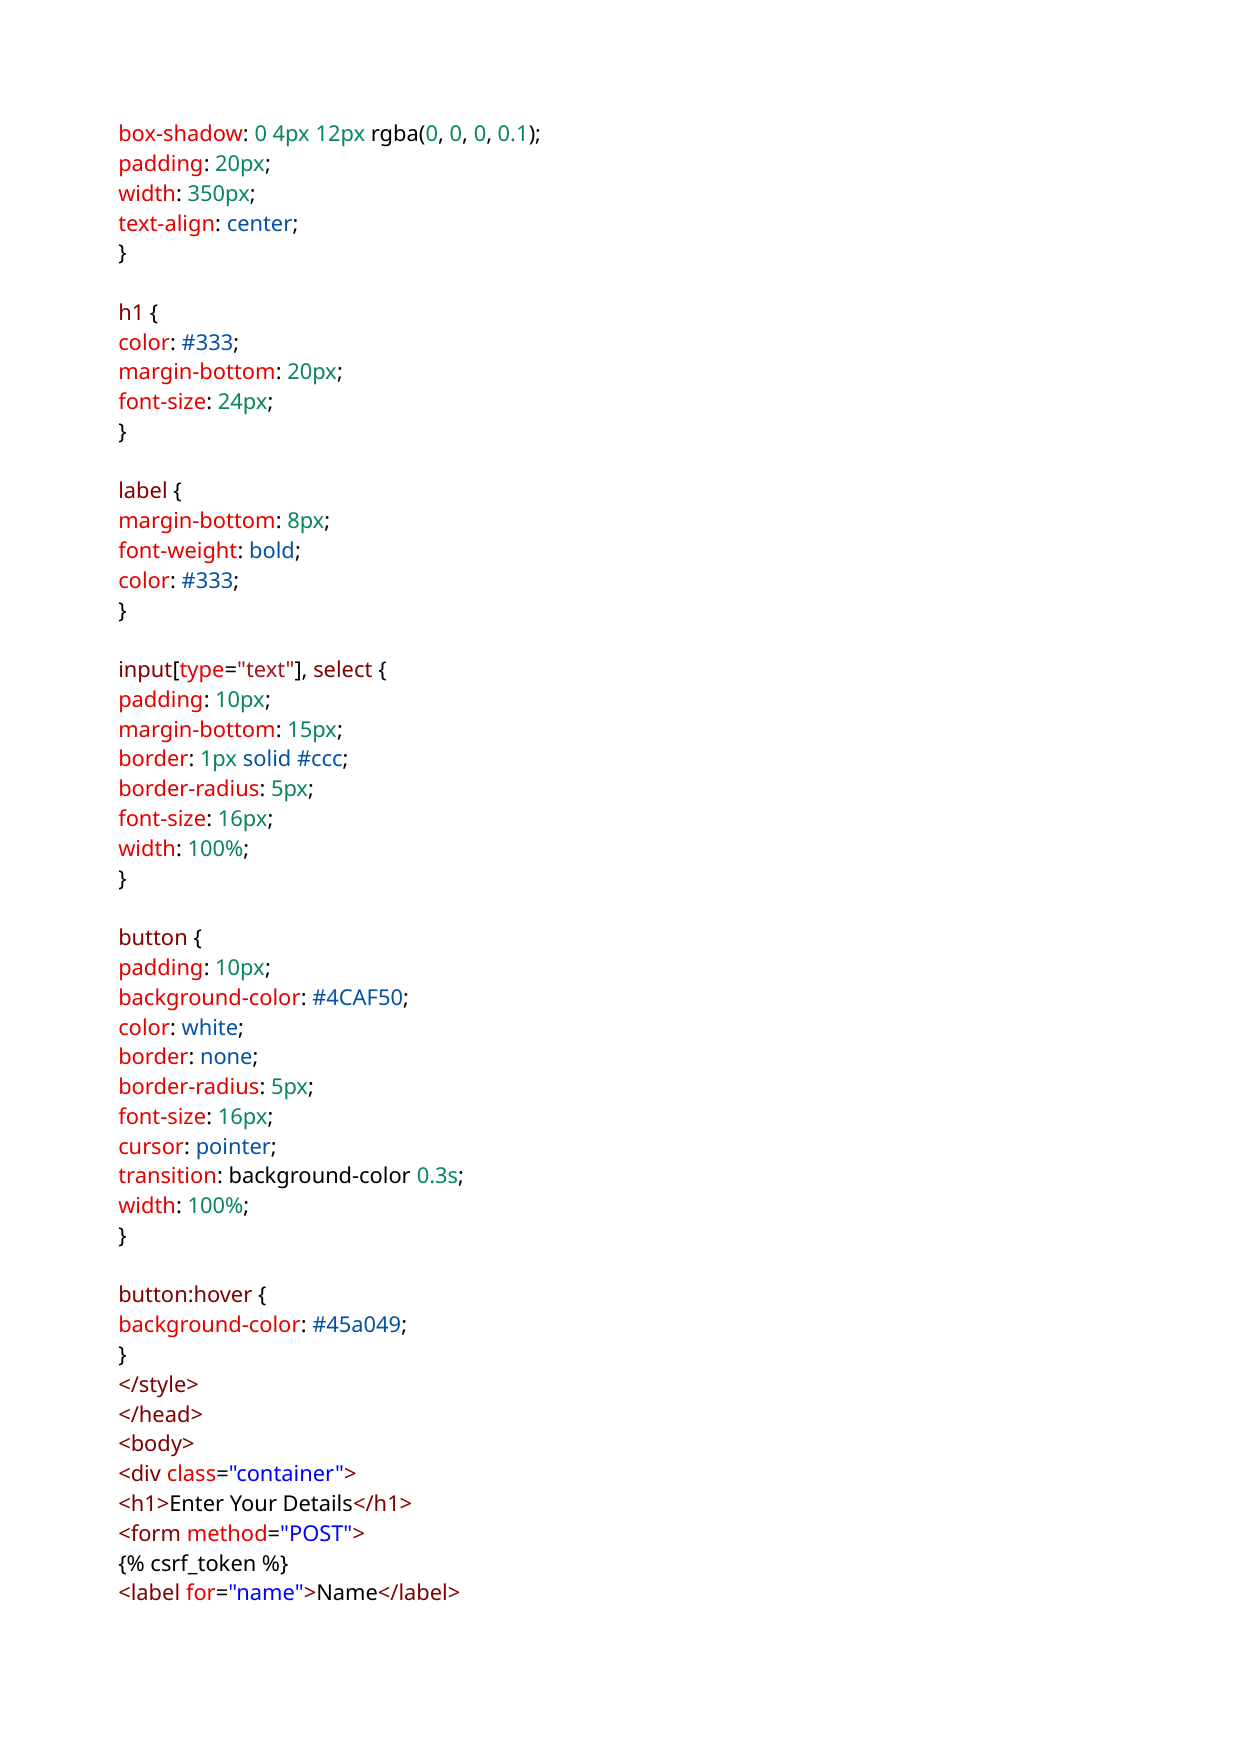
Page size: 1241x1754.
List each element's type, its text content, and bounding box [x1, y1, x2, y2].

text } [118, 1339, 1122, 1369]
text color: white; [118, 1011, 1122, 1041]
text <form method="POST"> [118, 1518, 1122, 1548]
text button { [118, 922, 1122, 952]
text h1 { [118, 297, 1122, 327]
text label { [118, 475, 1122, 505]
text width: 100%; [118, 833, 1122, 863]
text font-size: 24px; [118, 386, 1122, 416]
text <h1>Enter Your Details</h1> [118, 1488, 1122, 1518]
text } [118, 594, 1122, 624]
text margin-bottom: 8px; [118, 505, 1122, 535]
text font-size: 16px; [118, 803, 1122, 833]
text color: #333; [118, 327, 1122, 356]
text } [118, 416, 1122, 446]
text transition: background-color 0.3s; [118, 1160, 1122, 1190]
text width: 350px; [118, 178, 1122, 207]
text </style> [118, 1369, 1122, 1399]
text font-weight: bold; [118, 535, 1122, 565]
text width: 100%; [118, 1190, 1122, 1220]
text {% csrf_token %} [118, 1548, 1122, 1577]
text padding: 10px; [118, 952, 1122, 982]
text background-color: #4CAF50; [118, 982, 1122, 1011]
text } [118, 237, 1122, 267]
text margin-bottom: 20px; [118, 356, 1122, 386]
text color: #333; [118, 565, 1122, 594]
text <label for="name">Name</label> [118, 1577, 1122, 1607]
text box-shadow: 0 4px 12px rgba(0, 0, 0, 0.1); [118, 118, 1122, 148]
text padding: 10px; [118, 684, 1122, 714]
text } [118, 1220, 1122, 1250]
text border: 1px solid #ccc; [118, 743, 1122, 773]
text text-align: center; [118, 207, 1122, 237]
text input[type="text"], select { [118, 654, 1122, 684]
text <body> [118, 1428, 1122, 1458]
text font-size: 16px; [118, 1101, 1122, 1131]
text cursor: pointer; [118, 1131, 1122, 1160]
text border-radius: 5px; [118, 1071, 1122, 1101]
text margin-bottom: 15px; [118, 714, 1122, 743]
text button:hover { [118, 1279, 1122, 1309]
text border-radius: 5px; [118, 773, 1122, 803]
text <div class="container"> [118, 1458, 1122, 1488]
text padding: 20px; [118, 148, 1122, 178]
text border: none; [118, 1041, 1122, 1071]
text background-color: #45a049; [118, 1309, 1122, 1339]
text } [118, 863, 1122, 892]
text </head> [118, 1399, 1122, 1428]
